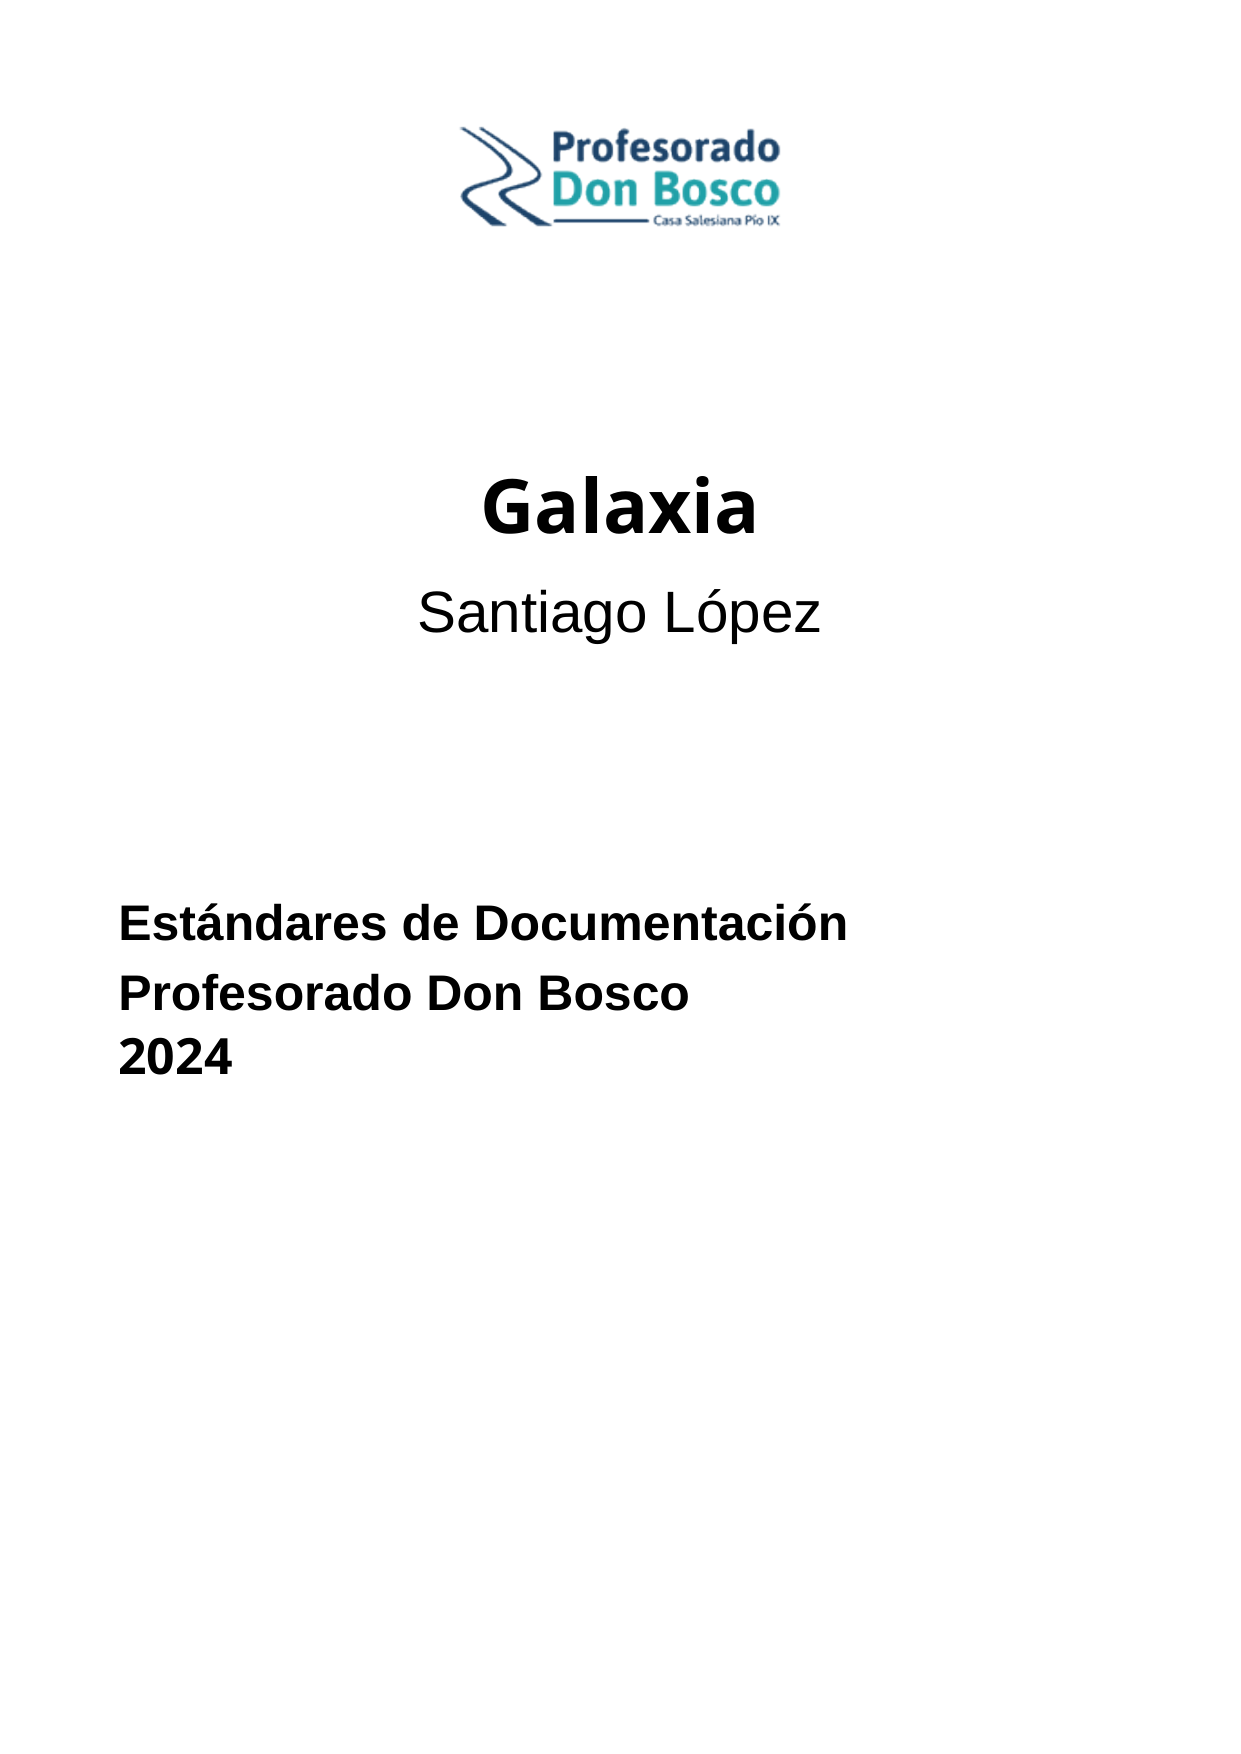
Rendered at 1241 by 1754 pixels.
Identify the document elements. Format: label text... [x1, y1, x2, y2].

picture [452, 118, 788, 236]
subtitle Estándares de Documentación [118, 894, 1122, 951]
list 2024 [118, 1021, 1122, 1089]
title Galaxia [118, 451, 1122, 559]
subtitle Santiago López [118, 578, 1122, 645]
list Profesorado Don Bosco [118, 964, 1122, 1021]
